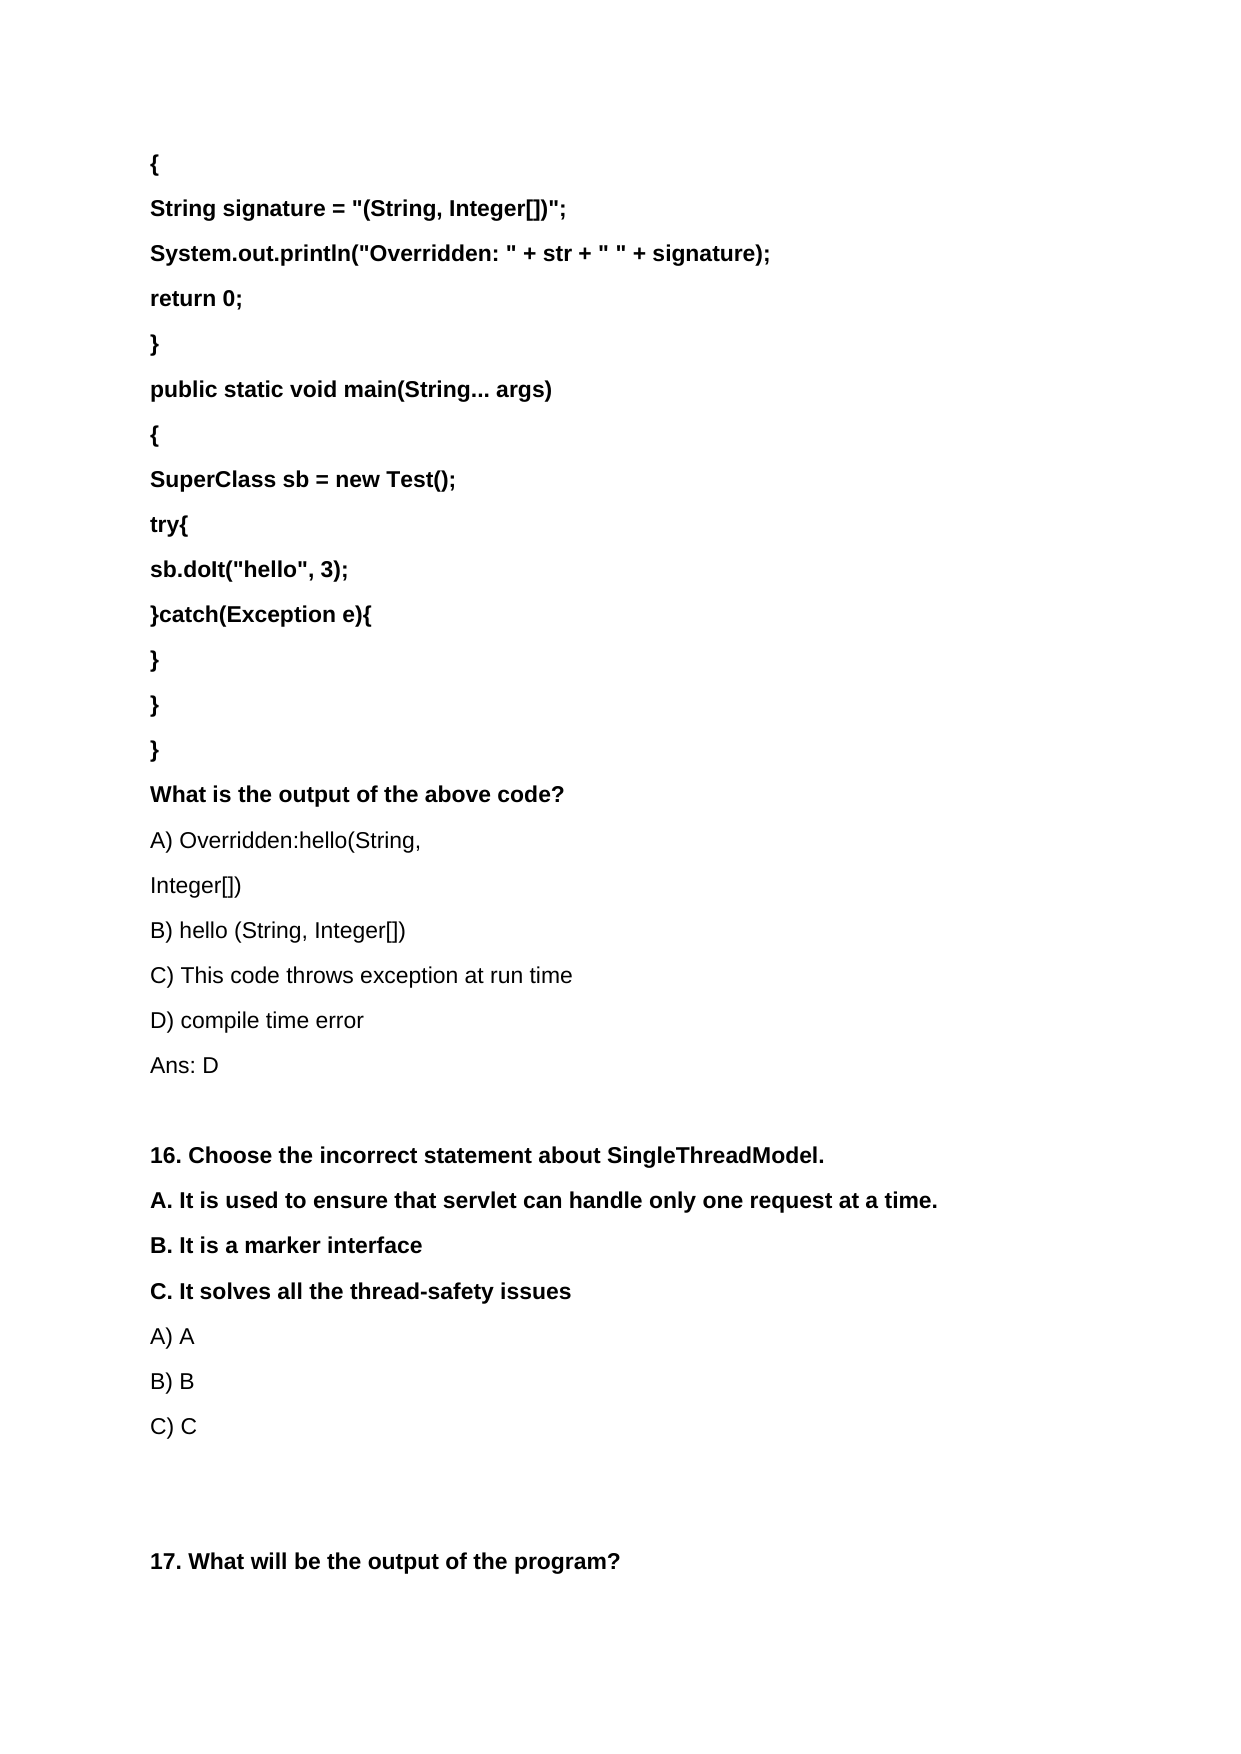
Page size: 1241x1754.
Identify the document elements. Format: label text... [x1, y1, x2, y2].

text 16. Choose the incorrect statement about SingleThreadModel. [150, 1142, 1090, 1169]
text Ans: D [150, 1052, 1090, 1078]
text } [150, 691, 1090, 718]
text 17. What will be the output of the program? [150, 1548, 1090, 1574]
text { [150, 421, 1090, 447]
text } [150, 646, 1090, 672]
text B. It is a marker interface [150, 1232, 1090, 1259]
text System.out.println("Overridden: " + str + " " + signature); [150, 240, 1090, 267]
text sb.doIt("hello", 3); [150, 556, 1090, 582]
text C) This code throws exception at run time [150, 962, 1090, 988]
text { [150, 150, 1090, 176]
text A) Overridden:hello(String, [150, 827, 1090, 853]
text try{ [150, 511, 1090, 537]
text return 0; [150, 285, 1090, 312]
text B) B [150, 1368, 1090, 1394]
text C. It solves all the thread-safety issues [150, 1278, 1090, 1304]
text } [150, 736, 1090, 763]
text A) A [150, 1323, 1090, 1349]
text }catch(Exception e){ [150, 601, 1090, 627]
text String signature = "(String, Integer[])"; [150, 195, 1090, 221]
text SuperClass sb = new Test(); [150, 466, 1090, 492]
text Integer[]) [150, 872, 1090, 898]
text } [150, 330, 1090, 357]
text C) C [150, 1413, 1090, 1439]
text D) compile time error [150, 1007, 1090, 1033]
text public static void main(String... args) [150, 376, 1090, 402]
text A. It is used to ensure that servlet can handle only one request at a time. [150, 1187, 1090, 1214]
text B) hello (String, Integer[]) [150, 917, 1090, 943]
text What is the output of the above code? [150, 781, 1090, 808]
